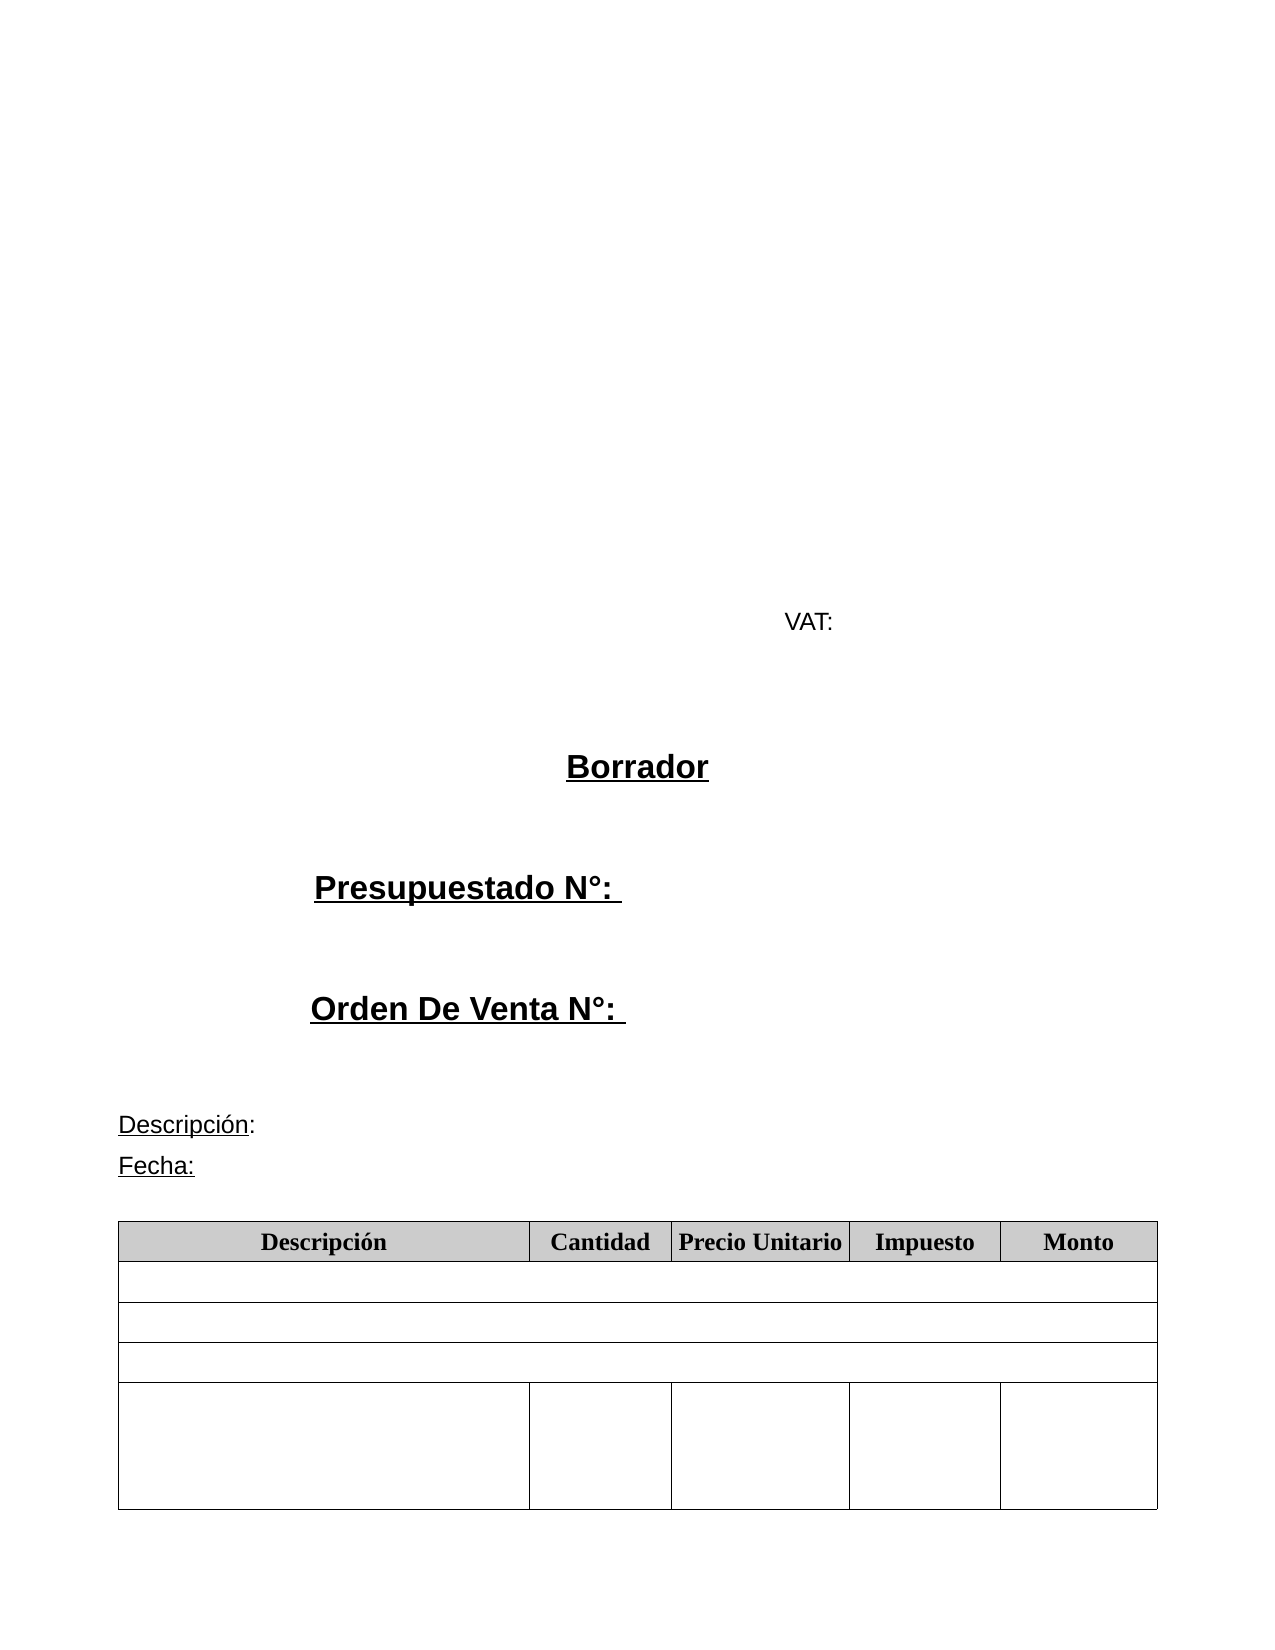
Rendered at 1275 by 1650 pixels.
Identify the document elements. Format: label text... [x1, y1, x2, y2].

table_header Impuesto [850, 1222, 1000, 1261]
table_cell <formatLang(line['repet'], sale['sale'].party.lang, digits=line['line'].unit_digits)> [530, 1383, 671, 1509]
text <when test="sale['sale'].state == 'draft'"> [118, 706, 1157, 734]
text Fecha: <formatLang(sale['sale'].sale_date, user.language, date=True) if sale['sale'].sale_date else ''> [118, 1151, 1157, 1208]
text <when test="sale['sale'].state == 'quotation'"> [118, 827, 1157, 855]
table_cell <when test="line['line'].type == 'line'"> [119, 1343, 1157, 1382]
text <otherwise test=""> [118, 947, 1157, 976]
table_header Monto [1001, 1222, 1157, 1261]
table_cell <for each="tax in line['line'].taxes"> <tax.description> </for> [850, 1383, 1000, 1509]
table_header Cantidad [530, 1222, 671, 1261]
table_cell <for each="l in line['line'].description.split('\n')"> <l> </for> [119, 1383, 529, 1509]
table_cell <for each="line in sale['lineas']"> [119, 1262, 1157, 1302]
table_cell <choose test=""> [119, 1303, 1157, 1342]
text </if> [784, 521, 1157, 549]
text </otherwise> [118, 1027, 1157, 1056]
table_cell <formatLang(line['line'].amount, sale['sale'].party.lang, currency=sale['sale'].currency)> [672, 1383, 849, 1509]
table_header Precio Unitario [672, 1222, 849, 1261]
text <line> [784, 463, 1157, 492]
text </when> [118, 1068, 1157, 1097]
text VAT: <sale['sale'].party.vat_code> [784, 607, 1157, 636]
subtitle Borrador [118, 747, 1157, 785]
text <if test="sale['sale'].party.vat_code"> [784, 549, 1157, 607]
subtitle Presupuestado N°: <sale['sale'].reference> [118, 868, 1157, 906]
text <for each="line in sale['sale'].invoice_address.full_address.split('\n')"> [784, 377, 1157, 463]
text </for> [784, 492, 1157, 521]
subtitle Orden De Venta N°: <sale['sale'].reference> [118, 989, 1157, 1027]
text </if> [784, 636, 1157, 664]
text <if test="sale['sale'].invoice_address"> [784, 319, 1157, 377]
table_header Descripción [119, 1222, 529, 1261]
text </when> [118, 785, 1157, 814]
text Descripción: <sale['sale'].description or ''> [118, 1110, 1157, 1138]
text </when> [118, 906, 1157, 935]
table_cell <formatLang(line['importe'], sale['sale'].party.lang, currency=sale['sale'].currency)> [1001, 1383, 1157, 1509]
text <choose test=""> [118, 664, 1157, 693]
text <setLang(sale['sale'].party.lang and sale['sale'].party.lang.code or 'en_US')><sale['sale'].setLang(sale['sale'].party.lang and sale['sale'].party.lang.code or 'en_US')><sale['sale'].party.full_name> [784, 118, 1157, 319]
